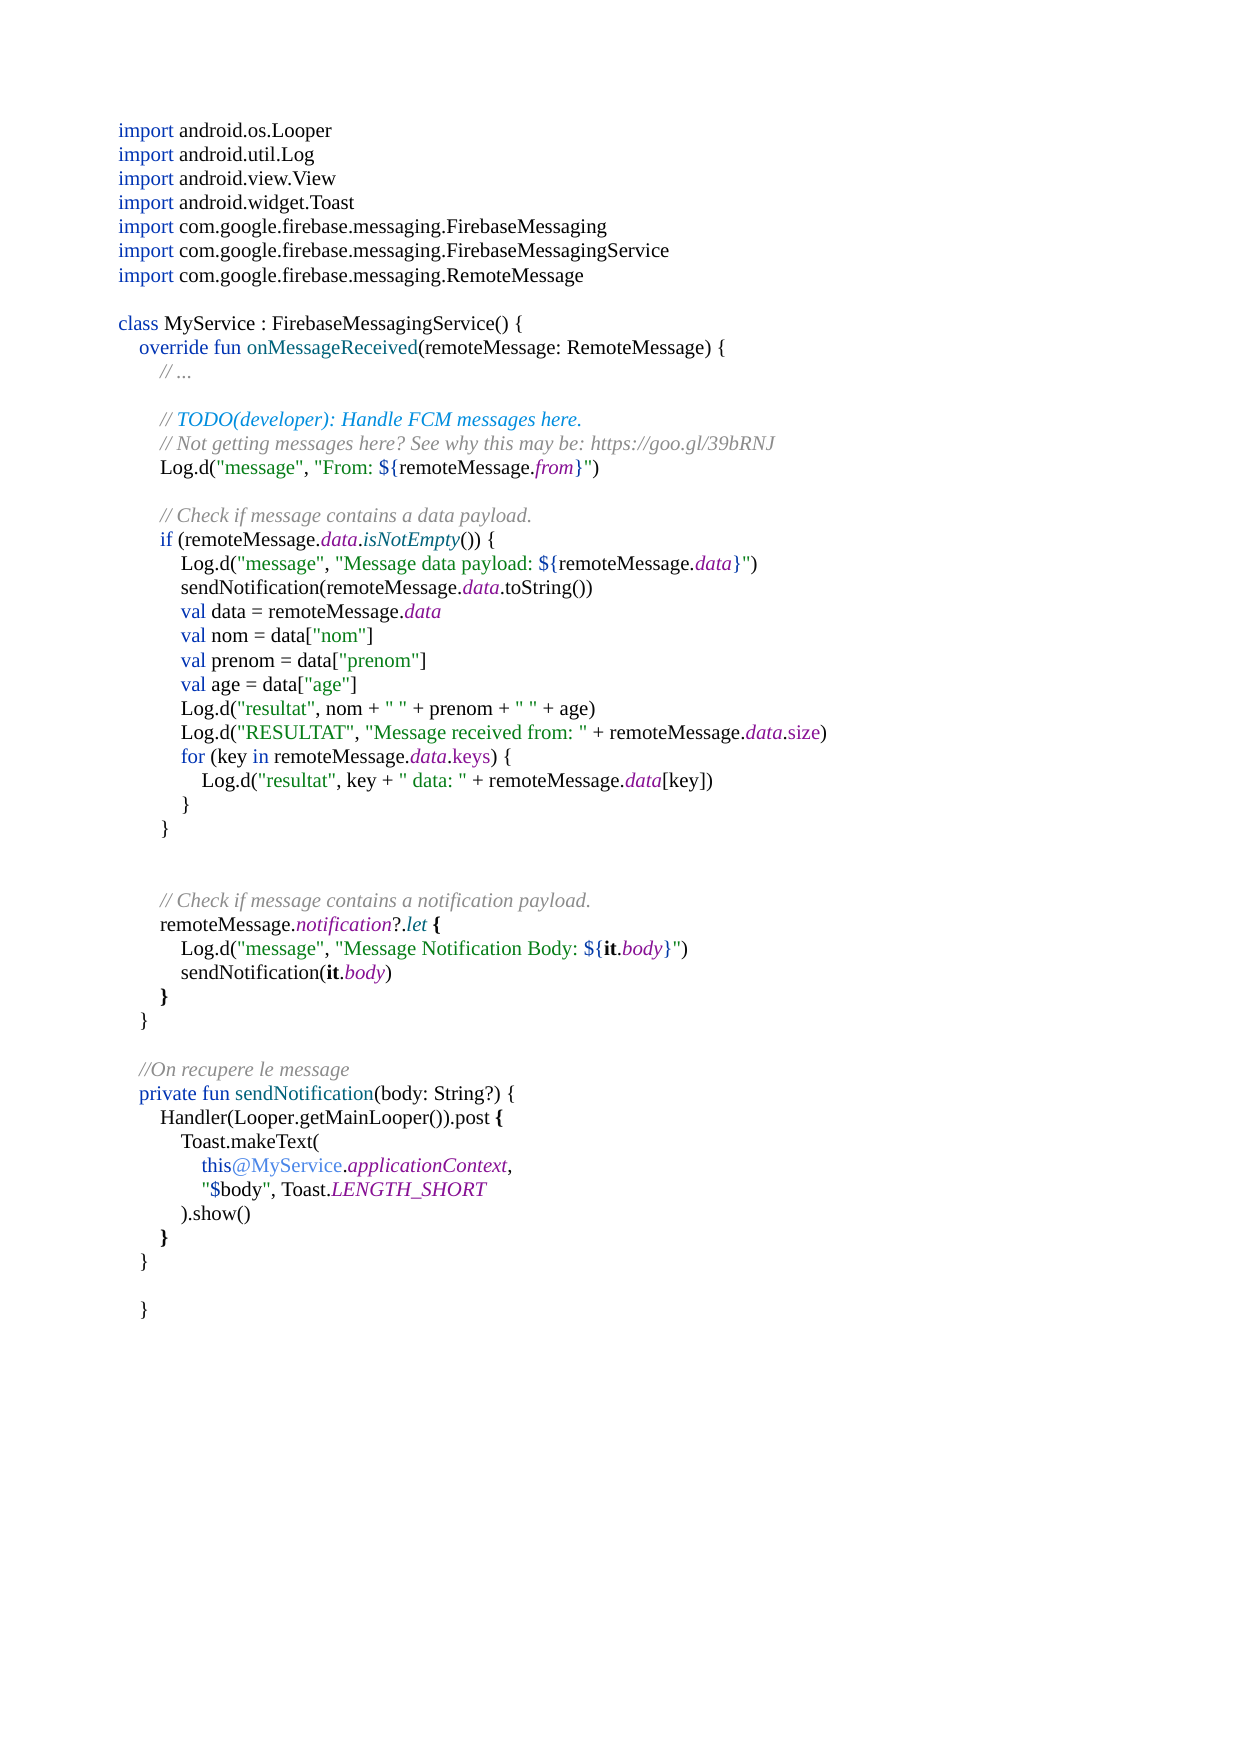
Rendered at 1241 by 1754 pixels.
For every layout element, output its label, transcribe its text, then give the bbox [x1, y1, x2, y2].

text import android.os.Looper import android.util.Log import android.view.View import android.widget.Toast import com.google.firebase.messaging.FirebaseMessaging import com.google.firebase.messaging.FirebaseMessagingService import com.google.firebase.messaging.RemoteMessage class MyService : FirebaseMessagingService() { override fun onMessageReceived(remoteMessage: RemoteMessage) { // ... // TODO(developer): Handle FCM messages here. // Not getting messages here? See why this may be: https://goo.gl/39bRNJ Log.d("message", "From: ${remoteMessage.from}") // Check if message contains a data payload. if (remoteMessage.data.isNotEmpty()) { Log.d("message", "Message data payload: ${remoteMessage.data}") sendNotification(remoteMessage.data.toString()) val data = remoteMessage.data val nom = data["nom"] val prenom = data["prenom"] val age = data["age"] Log.d("resultat", nom + " " + prenom + " " + age) Log.d("RESULTAT", "Message received from: " + remoteMessage.data.size) for (key in remoteMessage.data.keys) { Log.d("resultat", key + " data: " + remoteMessage.data[key]) } } // Check if message contains a notification payload. remoteMessage.notification?.let { Log.d("message", "Message Notification Body: ${it.body}") sendNotification(it.body) } } //On recupere le message private fun sendNotification(body: String?) { Handler(Looper.getMainLooper()).post { Toast.makeText( this@MyService.applicationContext, "$body", Toast.LENGTH_SHORT ).show() } } } [118, 118, 1122, 1350]
